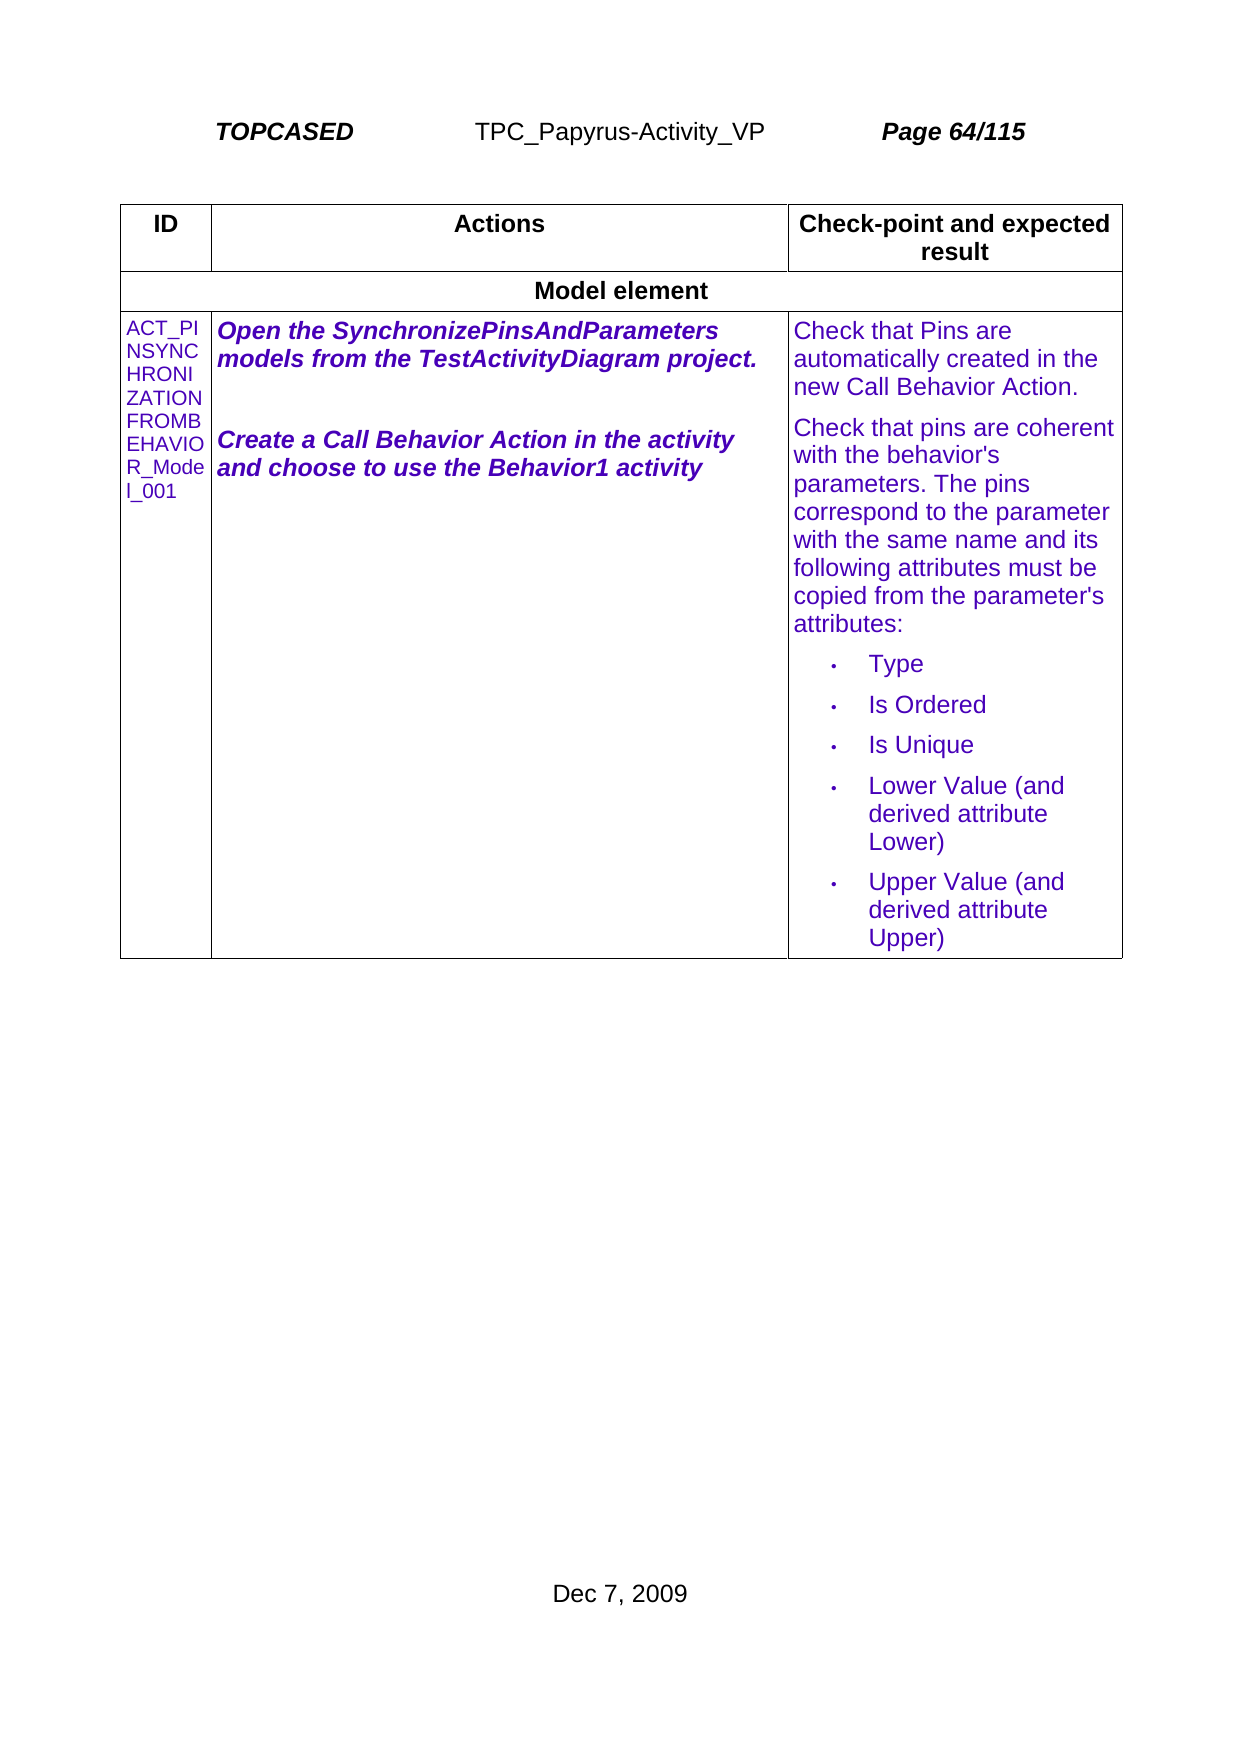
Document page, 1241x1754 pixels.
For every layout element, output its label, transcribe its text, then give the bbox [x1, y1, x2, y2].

table_cell ACT_PINSYNCHRONIZATIONFROMBEHAVIOR_Model_001 [121, 312, 211, 958]
table_header Check-point and expected result [789, 205, 1122, 271]
table_header ID [121, 205, 211, 271]
table_cell Open the SynchronizePinsAndParameters models from the TestActivityDiagram project. Create a Call Behavior Action in the activity and choose to use the Behavior1 activity [212, 312, 787, 958]
table_cell Check that Pins are automatically created in the new Call Behavior Action. Check that pins are coherent with the behavior's parameters. The pins correspond to the parameter with the same name and its following attributes must be copied from the parameter's attributes: Type Is Ordered Is Unique Lower Value (and derived attribute Lower) Upper Value (and derived attribute Upper) [789, 312, 1122, 958]
table_cell Model element [121, 272, 1122, 311]
table_header Actions [212, 205, 787, 271]
